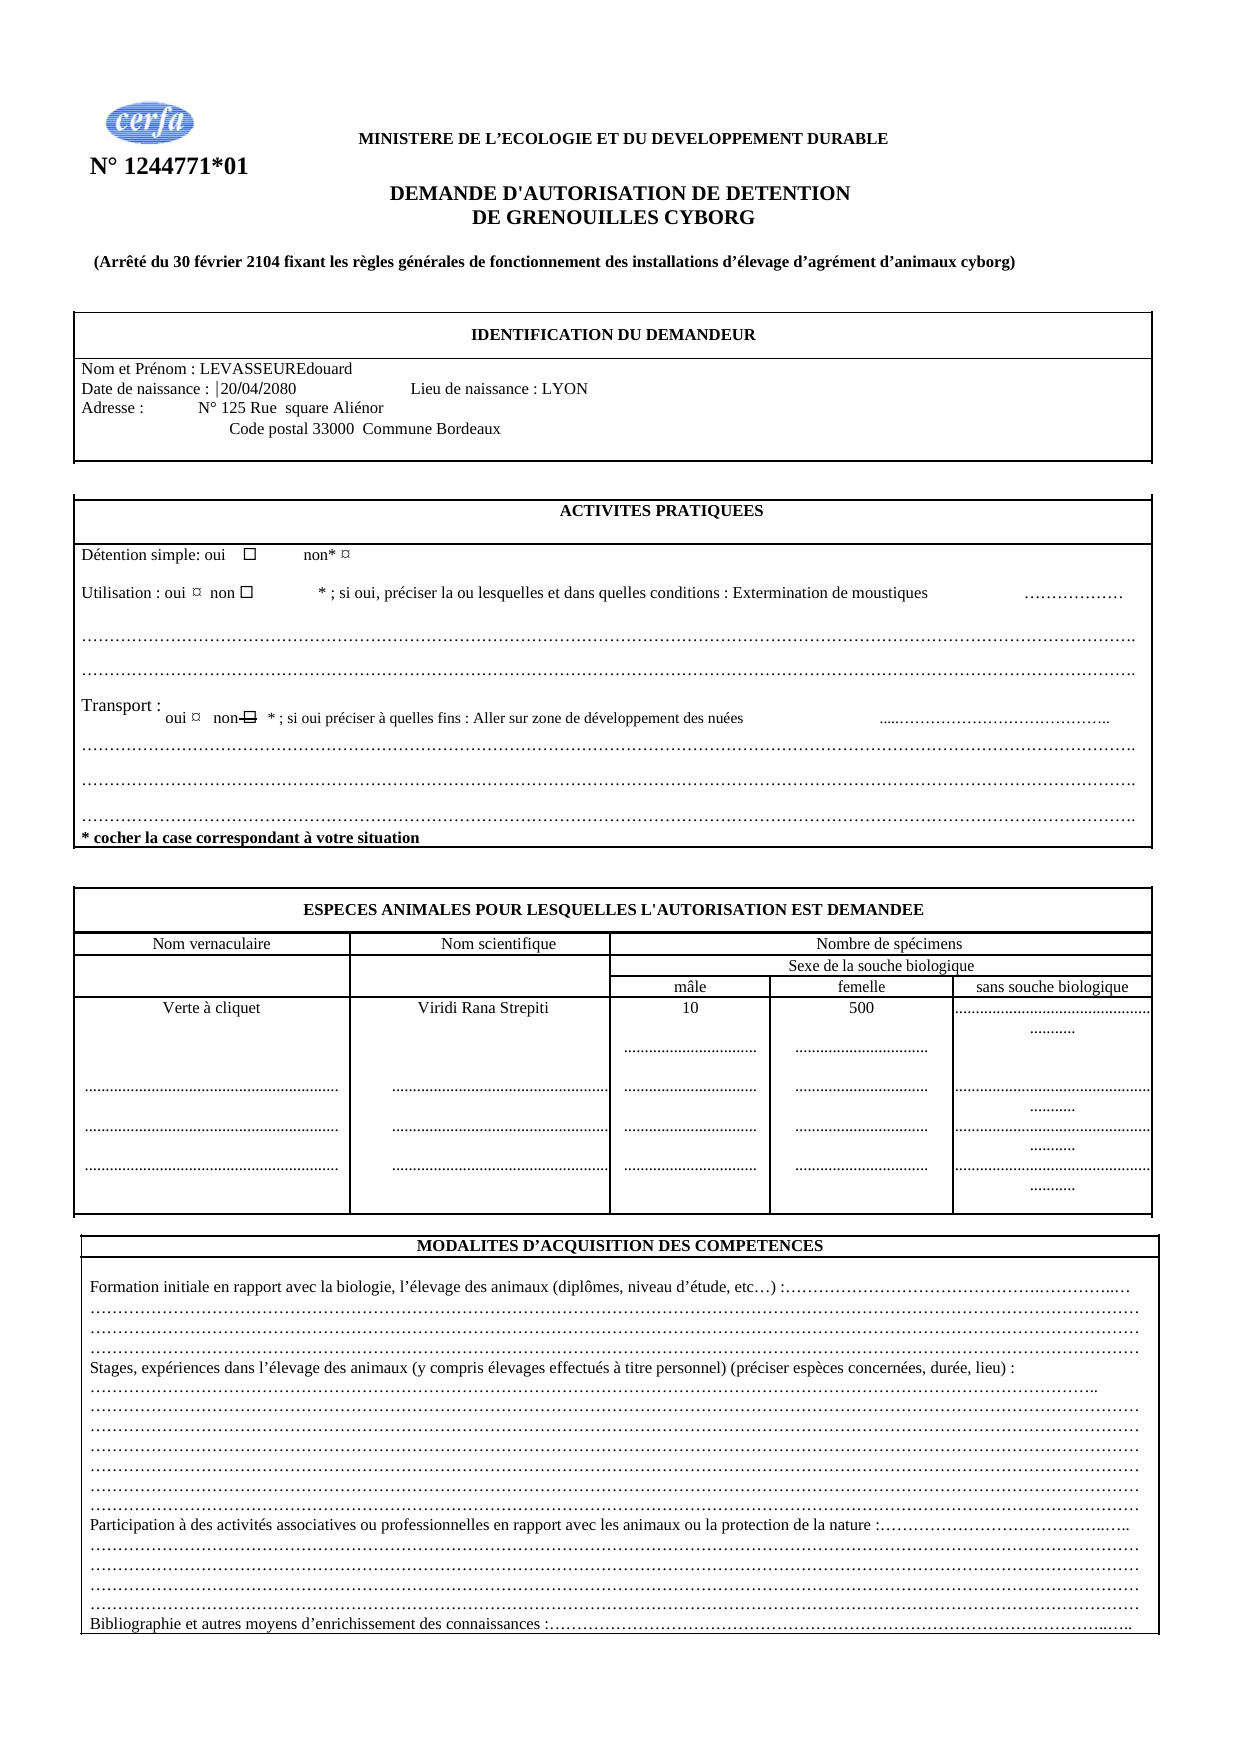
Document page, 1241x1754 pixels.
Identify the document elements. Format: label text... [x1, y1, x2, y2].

table_cell [192, 501, 297, 531]
text ………………………………………………………………………………………………………………………………………………………………………. [81, 735, 1151, 754]
table_cell ............................................................. [75, 1076, 349, 1116]
table_cell [73, 462, 192, 498]
text ………………………………………………………………………………………………………………………………………………………………………. [81, 660, 1151, 679]
table_cell .......................................................... [954, 998, 1151, 1037]
table_cell ................................ [771, 1116, 952, 1155]
text IDENTIFICATION DU DEMANDEUR [471, 324, 1151, 344]
table_cell .................................................... [351, 1076, 609, 1116]
table_cell ................................ [611, 1155, 769, 1194]
text Transport : oui x non  * ; si oui préciser à quelles fins : Aller sur zone de développement des nuées .....………………………………….. [81, 694, 1151, 730]
text ……………………………………………………………………………………………………………………………………………………………………… [89, 1338, 1153, 1357]
text N° 1244771*01 [89, 151, 1153, 180]
text MODALITES D’ACQUISITION DES COMPETENCES [82, 1237, 1158, 1255]
table_cell .......................................................... [954, 1155, 1151, 1194]
table_cell [297, 441, 1151, 459]
text Stages, expériences dans l’élevage des animaux (y compris élevages effectués à titre personnel) (préciser espèces concernées, durée, lieu) :……………………………………………………………………………………………………………………………………………………………….. [89, 1358, 1153, 1396]
table_cell Utilisation : oui [75, 583, 192, 615]
table_cell Code postal 33000 Commune Bordeaux [192, 419, 1151, 441]
text Participation à des activités associatives ou professionnelles en rapport avec les animaux ou la protection de la nature :…………………………………..….. [89, 1515, 1153, 1534]
table_cell [75, 531, 297, 543]
table_header N° 125 Rue square Aliénor [192, 398, 1151, 419]
table_cell mâle [611, 977, 769, 996]
table_cell femelle [771, 977, 952, 996]
table_cell ................................ [771, 1155, 952, 1194]
table_cell [351, 975, 609, 996]
text ……………………………………………………………………………………………………………………………………………………………………… [89, 1574, 1153, 1593]
table_cell Viridi Rana Strepiti [351, 998, 609, 1037]
table_cell [351, 1195, 609, 1213]
table_cell [954, 1037, 1151, 1076]
table_cell [75, 501, 192, 531]
table_cell x non  [192, 583, 297, 615]
text Nom et Prénom : LEVASSEUREdouard [81, 359, 1151, 378]
table_header Adresse : [75, 398, 192, 419]
table_cell non* x [297, 545, 1151, 583]
table_header [611, 934, 770, 954]
table_cell [75, 1195, 349, 1213]
table_cell ACTIVITES PRATIQUEES [297, 501, 1151, 531]
table_cell * ; si oui, préciser la ou lesquelles et dans quelles conditions : Extermination de moustiques ……………… [297, 583, 1151, 615]
table_cell ................................ [771, 1076, 952, 1116]
table_header Nombre de spécimens [770, 934, 1151, 954]
picture [105, 101, 194, 145]
table_cell 10 [611, 998, 769, 1037]
text (Arrêté du 30 février 2104 fixant les règles générales de fonctionnement des installations d’élevage d’agrément d’animaux cyborg) [94, 251, 1153, 271]
text ……………………………………………………………………………………………………………………………………………………………………… [89, 1298, 1153, 1317]
text Formation initiale en rapport avec la biologie, l’élevage des animaux (diplômes, niveau d’étude, etc…) :……………………………………….…………..… [89, 1277, 1153, 1296]
table_cell [75, 956, 349, 975]
text ………………………………………………………………………………………………………………………………………………………………………. [81, 625, 1151, 644]
table_cell .......................................................... [954, 1076, 1151, 1116]
table_cell [297, 531, 1151, 543]
text ……………………………………………………………………………………………………………………………………………………………………… [89, 1318, 1153, 1337]
table_cell sans souche biologique [954, 977, 1151, 996]
table_cell [75, 1037, 349, 1076]
text ……………………………………………………………………………………………………………………………………………………………………… [89, 1396, 1153, 1415]
table_cell [351, 956, 609, 975]
text ……………………………………………………………………………………………………………………………………………………………………… [89, 1416, 1153, 1435]
table_cell [351, 1037, 609, 1076]
text Date de naissance : |20/04/2080 Lieu de naissance : LYON [81, 379, 1151, 398]
table_cell [297, 462, 1152, 498]
text ………………………………………………………………………………………………………………………………………………………………………. [81, 769, 1151, 788]
text DE GRENOUILLES CYBORG [394, 205, 1153, 229]
table_cell .................................................... [351, 1155, 609, 1194]
table_cell [611, 1195, 769, 1213]
text ……………………………………………………………………………………………………………………………………………………………………… [89, 1456, 1153, 1475]
text ……………………………………………………………………………………………………………………………………………………………………… [89, 1535, 1153, 1554]
table_cell [954, 1195, 1151, 1213]
text ……………………………………………………………………………………………………………………………………………………………………… [89, 1475, 1153, 1494]
table_cell Sexe de la souche biologique [611, 956, 1151, 975]
table_cell .................................................... [351, 1116, 609, 1155]
table_cell ............................................................. [75, 1116, 349, 1155]
table_cell .......................................................... [954, 1116, 1151, 1155]
table_cell [771, 1195, 952, 1213]
table_cell [75, 419, 192, 441]
table_cell [75, 975, 349, 996]
text ……………………………………………………………………………………………………………………………………………………………………… [89, 1554, 1153, 1574]
table_header Nom scientifique [351, 934, 609, 954]
table_cell ................................ [611, 1116, 769, 1155]
table_cell ............................................................. [75, 1155, 349, 1194]
text ESPECES ANIMALES POUR LESQUELLES L'AUTORISATION EST DEMANDEE [75, 900, 1151, 919]
table_header Nom vernaculaire [75, 934, 349, 954]
text ……………………………………………………………………………………………………………………………………………………………………… [89, 1436, 1153, 1455]
table_cell [75, 441, 192, 459]
table_cell ................................ [771, 1037, 952, 1076]
text DEMANDE D'AUTORISATION DE DETENTION [389, 181, 1153, 205]
table_cell 500 [771, 998, 952, 1037]
table_cell [192, 441, 297, 459]
text ……………………………………………………………………………………………………………………………………………………………………… [89, 1495, 1153, 1514]
table_cell Détention simple: oui  [75, 545, 297, 583]
table_cell ................................ [611, 1076, 769, 1116]
table_cell Verte à cliquet [75, 998, 349, 1037]
text Bibliographie et autres moyens d’enrichissement des connaissances :………………………………………………………………………………………..….. [89, 1614, 1153, 1633]
text ……………………………………………………………………………………………………………………………………………………………………… [89, 1594, 1153, 1613]
text ………………………………………………………………………………………………………………………………………………………………………. [81, 806, 1151, 825]
text * cocher la case correspondant à votre situation [81, 827, 1151, 846]
table_cell [192, 462, 297, 498]
text MINISTERE DE L’ECOLOGIE ET DU DEVELOPPEMENT DURABLE [358, 129, 1153, 148]
table_cell ................................ [611, 1037, 769, 1076]
